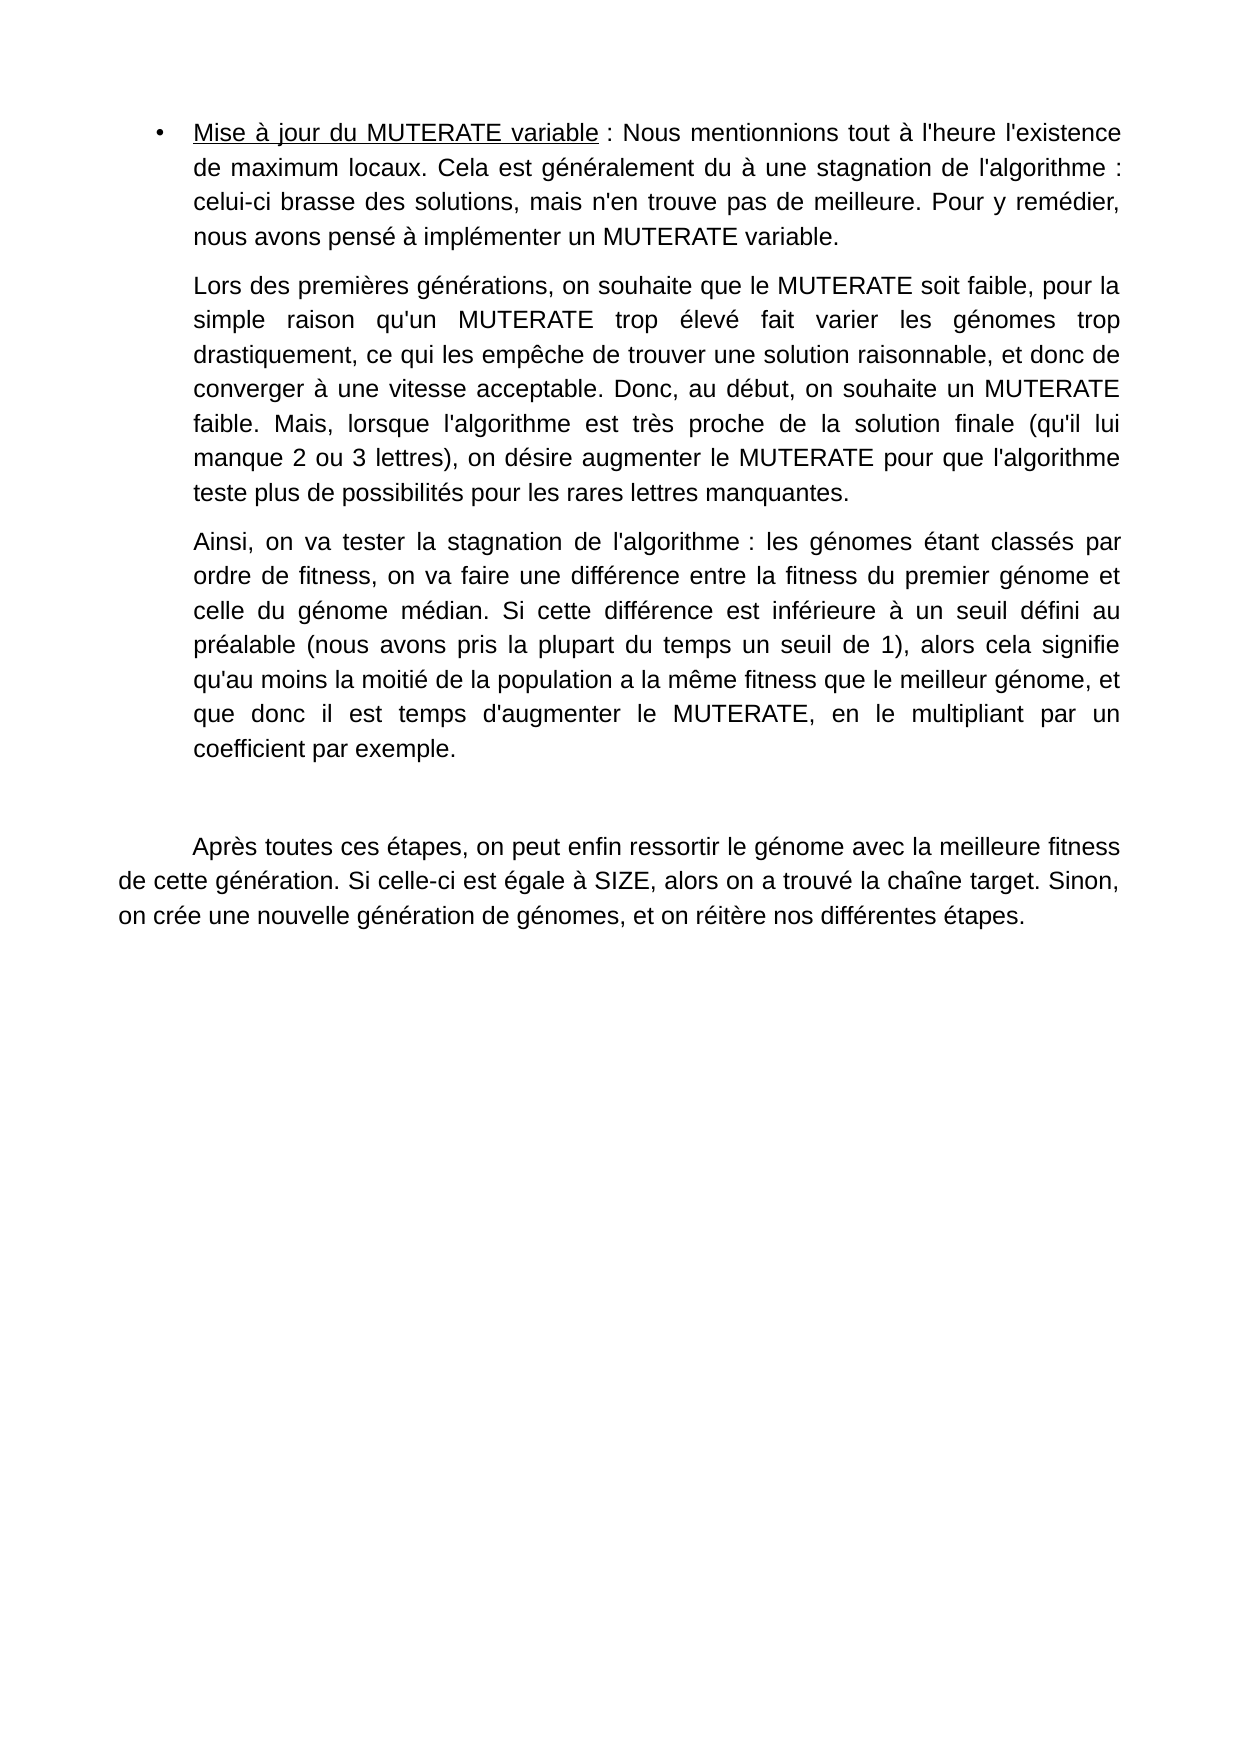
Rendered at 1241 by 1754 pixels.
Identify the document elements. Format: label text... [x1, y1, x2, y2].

list Mise à jour du MUTERATE variable : Nous mentionnions tout à l'heure l'existence de maximum locaux. Cela est généralement du à une stagnation de l'algorithme : celui-ci brasse des solutions, mais n'en trouve pas de meilleure. Pour y remédier, nous avons pensé à implémenter un MUTERATE variable. [156, 118, 1122, 250]
text Après toutes ces étapes, on peut enfin ressortir le génome avec la meilleure fitness de cette génération. Si celle-ci est égale à SIZE, alors on a trouvé la chaîne target. Sinon, on crée une nouvelle génération de génomes, et on réitère nos différentes étapes. [118, 832, 1122, 929]
list Ainsi, on va tester la stagnation de l'algorithme : les génomes étant classés par ordre de fitness, on va faire une différence entre la fitness du premier génome et celle du génome médian. Si cette différence est inférieure à un seuil défini au préalable (nous avons pris la plupart du temps un seuil de 1), alors cela signifie qu'au moins la moitié de la population a la même fitness que le meilleur génome, et que donc il est temps d'augmenter le MUTERATE, en le multipliant par un coefficient par exemple. [156, 527, 1122, 762]
list Lors des premières générations, on souhaite que le MUTERATE soit faible, pour la simple raison qu'un MUTERATE trop élevé fait varier les génomes trop drastiquement, ce qui les empêche de trouver une solution raisonnable, et donc de converger à une vitesse acceptable. Donc, au début, on souhaite un MUTERATE faible. Mais, lorsque l'algorithme est très proche de la solution finale (qu'il lui manque 2 ou 3 lettres), on désire augmenter le MUTERATE pour que l'algorithme teste plus de possibilités pour les rares lettres manquantes. [156, 271, 1122, 506]
